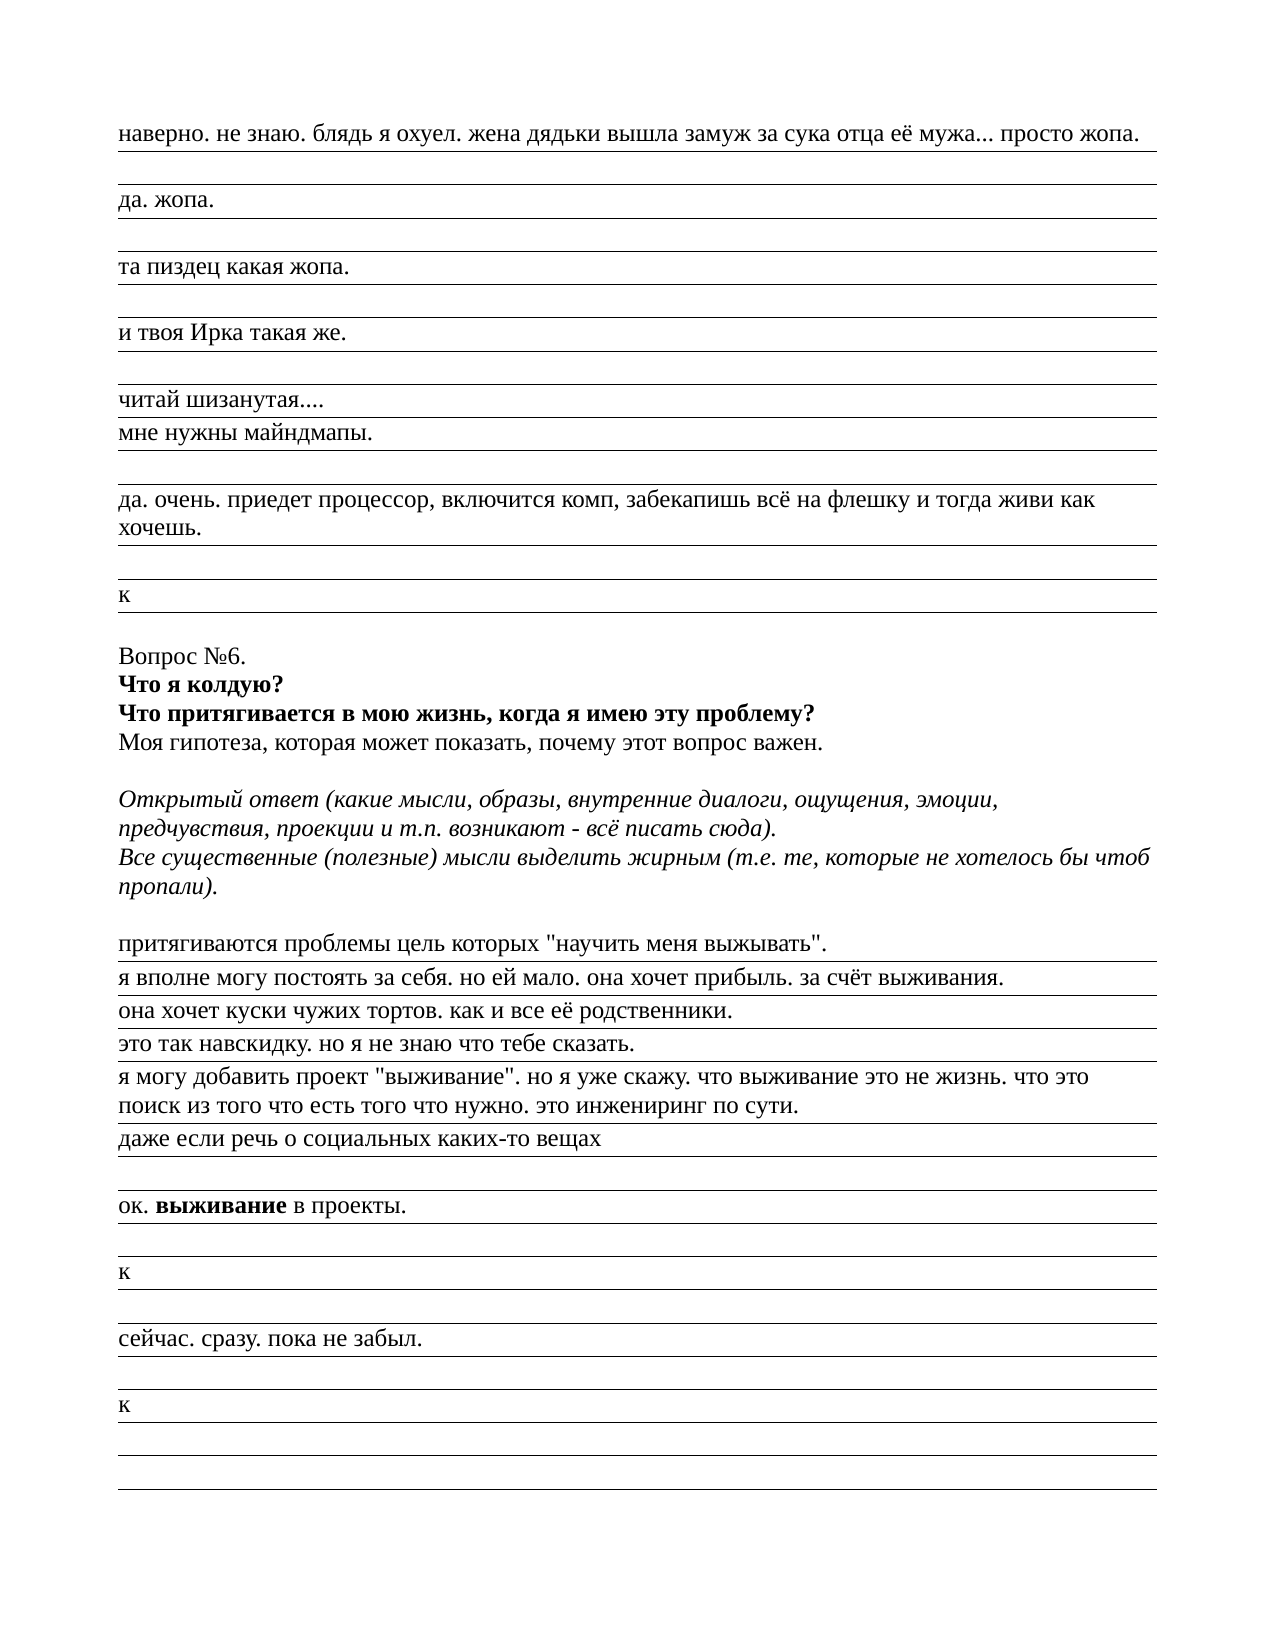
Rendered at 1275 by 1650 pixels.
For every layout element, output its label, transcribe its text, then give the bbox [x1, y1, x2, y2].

text она хочет куски чужих тортов. как и все её родственники. [118, 996, 1157, 1028]
text ок. выживание в проекты. [118, 1191, 1157, 1223]
text Открытый ответ (какие мысли, образы, внутренние диалоги, ощущения, эмоции, предчувствия, проекции и т.п. возникают - всё писать сюда). [118, 784, 1157, 842]
text притягиваются проблемы цель которых "научить меня выжывать". [118, 928, 1157, 961]
text к [118, 1390, 1157, 1422]
text к [118, 1257, 1157, 1289]
text Что притягивается в мою жизнь, когда я имею эту проблему? [118, 698, 1157, 727]
text наверно. не знаю. блядь я охуел. жена дядьки вышла замуж за сука отца её мужа... просто жопа. [118, 118, 1157, 151]
text Вопрос №6. [118, 641, 1157, 669]
text мне нужны майндмапы. [118, 418, 1157, 450]
text я могу добавить проект "выживание". но я уже скажу. что выживание это не жизнь. что это поиск из того что есть того что нужно. это инжениринг по сути. [118, 1062, 1157, 1123]
text я вполне могу постоять за себя. но ей мало. она хочет прибыль. за счёт выживания. [118, 962, 1157, 995]
text читай шизанутая.... [118, 385, 1157, 417]
text и твоя Ирка такая же. [118, 318, 1157, 351]
text к [118, 580, 1157, 612]
text да. очень. приедет процессор, включится комп, забекапишь всё на флешку и тогда живи как хочешь. [118, 485, 1157, 545]
text Моя гипотеза, которая может показать, почему этот вопрос важен. [118, 727, 1157, 756]
text Что я колдую? [118, 669, 1157, 698]
text даже если речь о социальных каких-то вещах [118, 1124, 1157, 1156]
text та пиздец какая жопа. [118, 252, 1157, 284]
text сейчас. сразу. пока не забыл. [118, 1324, 1157, 1356]
text Все существенные (полезные) мысли выделить жирным (т.е. те, которые не хотелось бы чтоб пропали). [118, 842, 1157, 899]
text да. жопа. [118, 185, 1157, 218]
text это так навскидку. но я не знаю что тебе сказать. [118, 1029, 1157, 1061]
